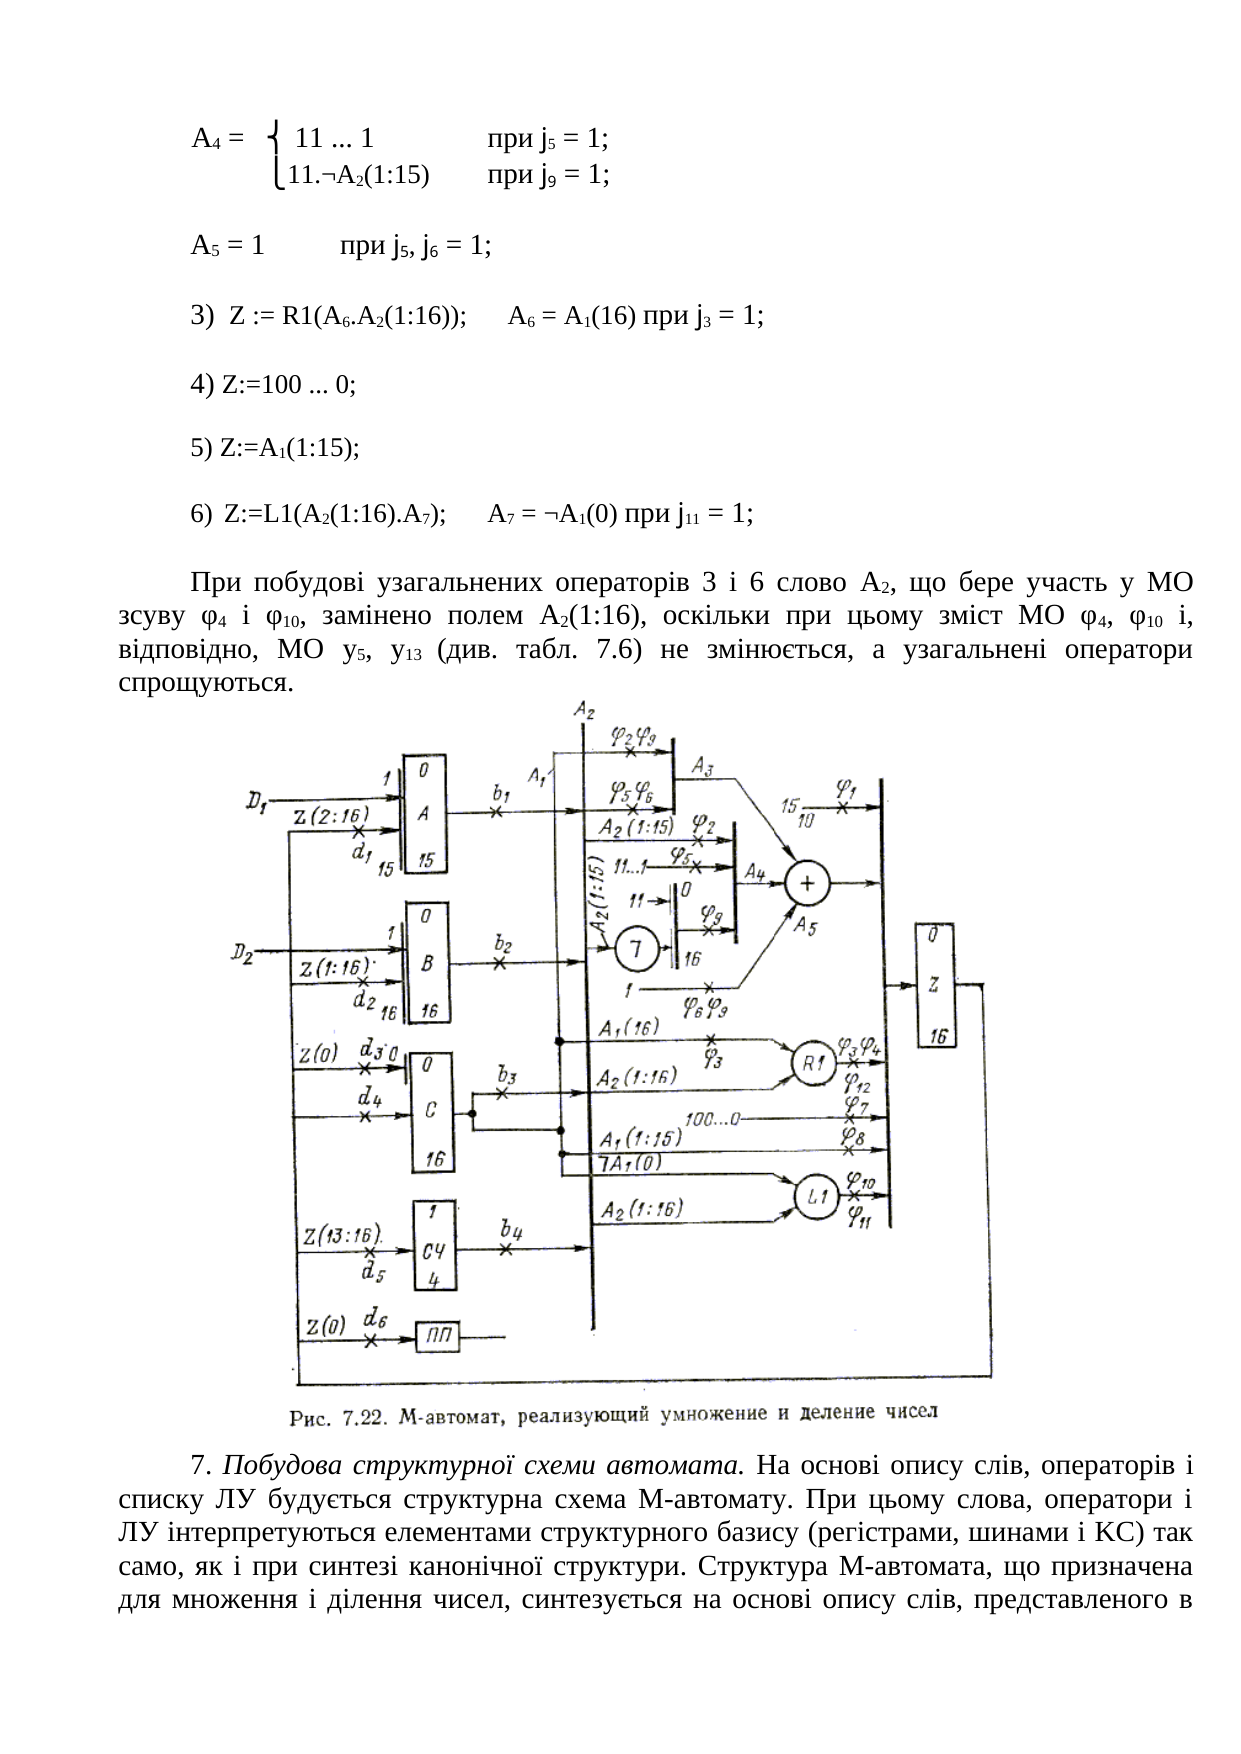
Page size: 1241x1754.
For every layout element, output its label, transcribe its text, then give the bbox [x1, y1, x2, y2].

text 3) Z := R1(А6.А2(1:16)); А6 = А1(16) при j3 = 1; [118, 296, 1194, 333]
text При побудові узагальнених операторів 3 і 6 слово A2, що бере участь у MO зсуву φ4 і φ10, замінено полем A2(1:16), оскільки при цьому зміст МО φ4, φ10 і, відповідно, МО y5, y13 (див. табл. 7.6) не змінюється, а узагальнені оператори спрощуються. [118, 564, 1194, 698]
text 7. Побудова структурної схеми автомата. На основі опису слів, операторів і списку ЛУ будується структурна схема М-автомату. При цьому слова, оператори і ЛУ інтерпретуються елементами структурного базису (регістрами, шинами і KC) так само, як і при синтезі канонічної структури. Структура М-автомата, що призначена для множення і ділення чисел, синтезується на основі опису слів, представленого в [118, 1447, 1194, 1615]
text 5) Z:=А1(1:15); [118, 431, 1194, 462]
text 6) Z:=L1(А2(1:16).А7); А7 = ¬А1(0) при j11 = 1; [118, 493, 1194, 530]
text ⎩11.¬А2(1:15) при j9 = 1; [118, 155, 1194, 192]
text 4) Z:=100 ... 0; [118, 366, 1194, 400]
text A4 = ⎨ 11 ... 1 при j5 = 1; [118, 118, 1194, 155]
text A5 = 1 при j5, j6 = 1; [118, 225, 1194, 262]
picture [190, 697, 1003, 1448]
